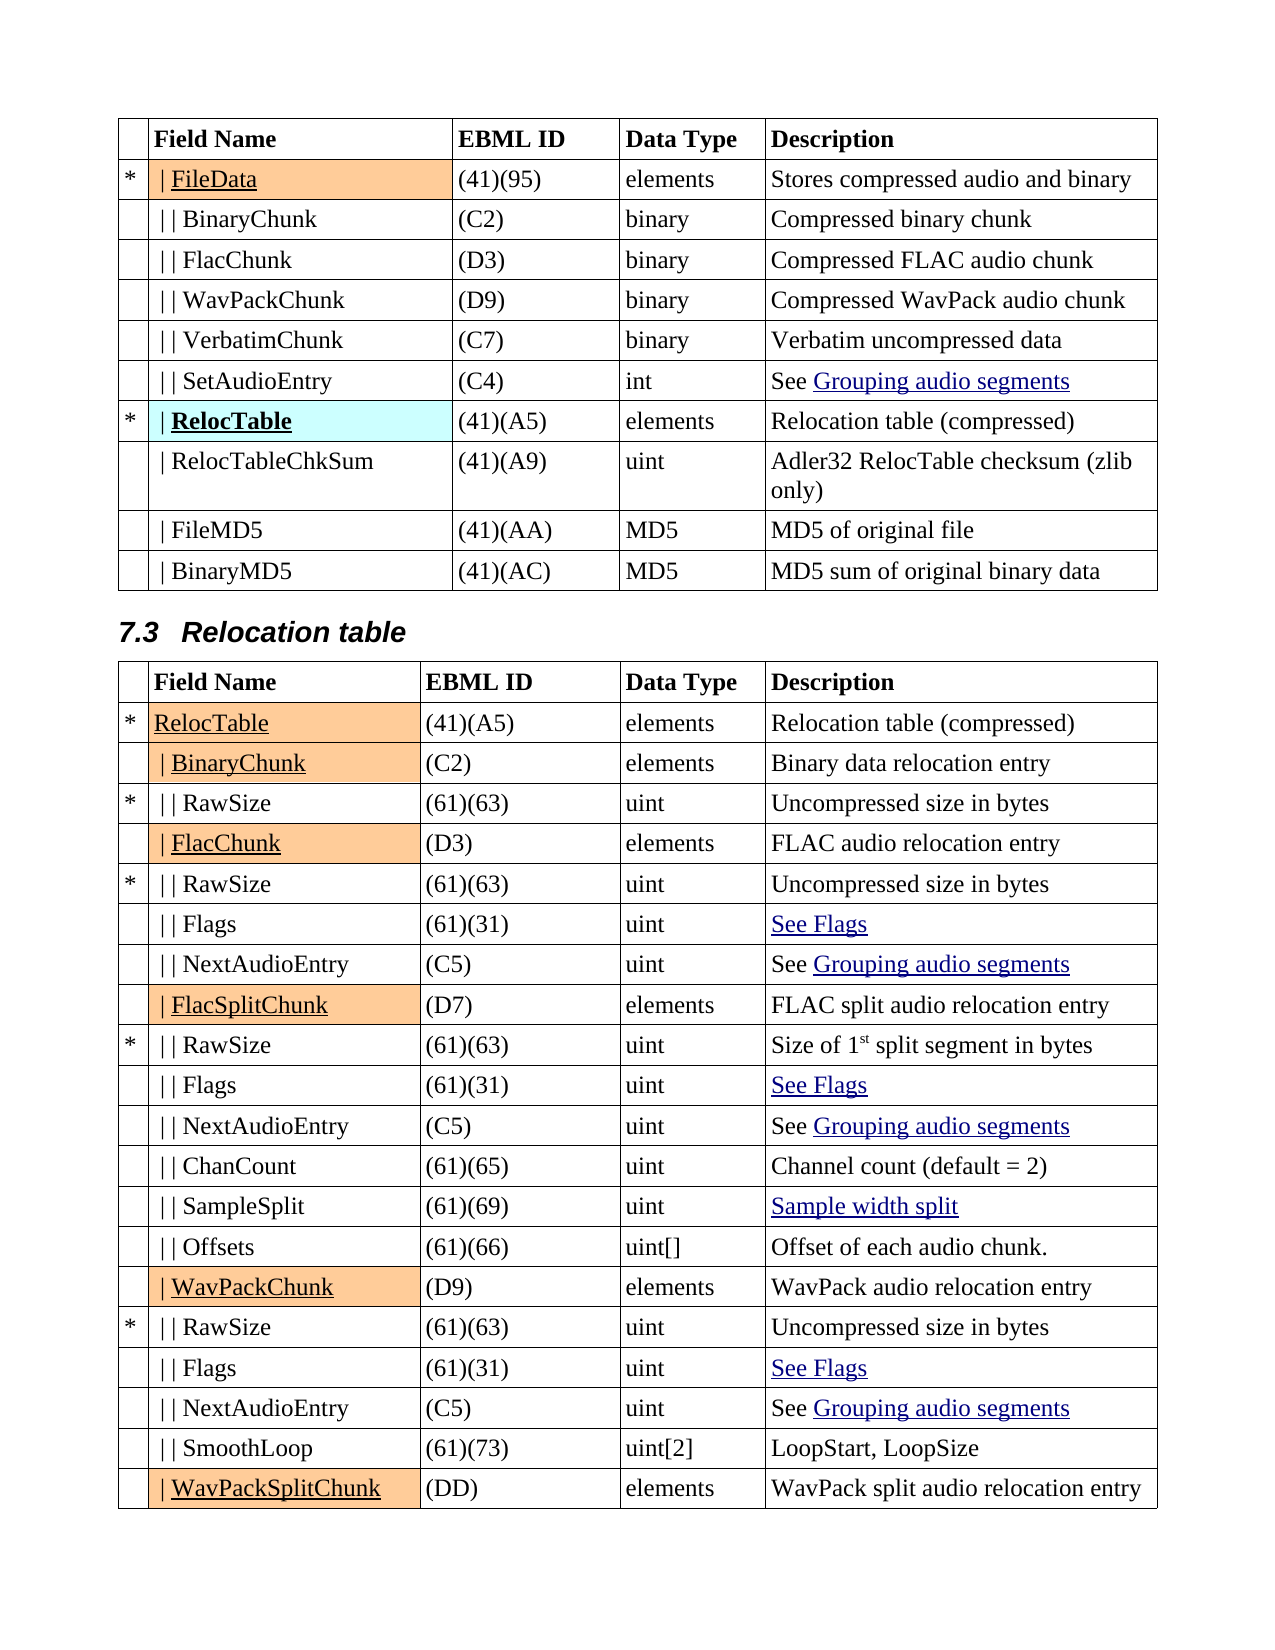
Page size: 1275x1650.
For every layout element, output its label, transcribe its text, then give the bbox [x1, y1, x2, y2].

table_cell | FileData [149, 160, 452, 199]
table_cell [119, 1429, 148, 1468]
table_cell [119, 1066, 148, 1105]
table_cell Compressed WavPack audio chunk [766, 280, 1157, 320]
table_cell | RelocTable [149, 401, 452, 441]
table_cell * [119, 784, 148, 823]
table_cell * [119, 401, 148, 441]
table_cell | | NextAudioEntry [149, 945, 420, 984]
table_cell [119, 280, 148, 320]
table_header Data Type [620, 119, 765, 158]
table_cell [119, 1106, 148, 1145]
table_cell elements [621, 985, 765, 1024]
table_cell * [119, 160, 148, 199]
table_cell [119, 361, 148, 400]
table_cell [119, 442, 148, 510]
table_cell uint[2] [621, 1429, 765, 1468]
table_cell elements [621, 703, 765, 742]
table_cell Adler32 RelocTable checksum (zlib only) [766, 442, 1157, 510]
table_cell Sample width split [766, 1187, 1157, 1226]
table_cell (D3) [421, 824, 620, 863]
table_cell uint [621, 1106, 765, 1145]
table_cell MD5 of original file [766, 511, 1157, 550]
table_cell (61)(63) [421, 784, 620, 823]
table_cell Compressed binary chunk [766, 200, 1157, 239]
table_cell * [119, 703, 148, 742]
table_cell | BinaryChunk [149, 743, 420, 782]
table_cell | | WavPackChunk [149, 280, 452, 320]
table_cell Size of 1st split segment in bytes [766, 1025, 1157, 1064]
table_cell binary [620, 280, 765, 320]
table_cell Uncompressed size in bytes [766, 1307, 1157, 1347]
table_cell [119, 1348, 148, 1387]
table_cell (DD) [421, 1469, 620, 1508]
table_cell * [119, 1307, 148, 1347]
table_cell (C2) [453, 200, 619, 239]
table_cell [119, 1227, 148, 1266]
table_cell uint[] [621, 1227, 765, 1266]
table_cell | | RawSize [149, 1025, 420, 1064]
table_header EBML ID [421, 662, 620, 702]
table_cell [119, 551, 148, 590]
table_cell Verbatim uncompressed data [766, 321, 1157, 360]
table_cell uint [621, 864, 765, 903]
table_header [119, 119, 148, 158]
table_cell (61)(73) [421, 1429, 620, 1468]
table_cell | BinaryMD5 [149, 551, 452, 590]
table_cell (61)(69) [421, 1187, 620, 1226]
table_cell [119, 240, 148, 279]
table_cell [119, 511, 148, 550]
table_cell WavPack split audio relocation entry [766, 1469, 1157, 1508]
table_cell (D9) [453, 280, 619, 320]
table_cell (41)(A9) [453, 442, 619, 510]
table_cell uint [621, 1146, 765, 1186]
table_cell See Grouping audio segments [766, 945, 1157, 984]
table_cell Compressed FLAC audio chunk [766, 240, 1157, 279]
table_cell MD5 [620, 511, 765, 550]
table_cell See Flags [766, 1348, 1157, 1387]
table_cell elements [620, 160, 765, 199]
table_cell See Grouping audio segments [766, 361, 1157, 400]
table_cell | | SmoothLoop [149, 1429, 420, 1468]
table_cell | | RawSize [149, 784, 420, 823]
table_cell MD5 [620, 551, 765, 590]
table_cell Offset of each audio chunk. [766, 1227, 1157, 1266]
table_header Field Name [149, 119, 452, 158]
table_cell Uncompressed size in bytes [766, 864, 1157, 903]
table_cell RelocTable [149, 703, 420, 742]
table_cell (61)(31) [421, 904, 620, 944]
table_cell | | Flags [149, 1066, 420, 1105]
table_cell uint [621, 1025, 765, 1064]
table_cell uint [621, 1388, 765, 1427]
table_cell uint [620, 442, 765, 510]
table_cell (61)(31) [421, 1066, 620, 1105]
table_cell (C7) [453, 321, 619, 360]
table_cell Relocation table (compressed) [766, 401, 1157, 441]
table_cell * [119, 1025, 148, 1064]
table_cell (41)(AA) [453, 511, 619, 550]
table_cell Relocation table (compressed) [766, 703, 1157, 742]
table_cell (61)(65) [421, 1146, 620, 1186]
table_cell | FlacChunk [149, 824, 420, 863]
table_cell (41)(A5) [453, 401, 619, 441]
table_cell [119, 985, 148, 1024]
table_cell (61)(66) [421, 1227, 620, 1266]
table_cell int [620, 361, 765, 400]
table_cell (C4) [453, 361, 619, 400]
table_header Field Name [149, 662, 420, 702]
table_cell | | SampleSplit [149, 1187, 420, 1226]
table_cell uint [621, 1066, 765, 1105]
table_cell (C2) [421, 743, 620, 782]
table_cell (D3) [453, 240, 619, 279]
table_cell | | Flags [149, 904, 420, 944]
table_cell binary [620, 240, 765, 279]
table_cell | | SetAudioEntry [149, 361, 452, 400]
table_cell | RelocTableChkSum [149, 442, 452, 510]
table_cell See Grouping audio segments [766, 1388, 1157, 1427]
table_cell | WavPackChunk [149, 1267, 420, 1306]
table_cell (41)(A5) [421, 703, 620, 742]
table_cell See Flags [766, 904, 1157, 944]
table_cell (D7) [421, 985, 620, 1024]
table_cell | | Offsets [149, 1227, 420, 1266]
table_cell Binary data relocation entry [766, 743, 1157, 782]
table_cell | | RawSize [149, 1307, 420, 1347]
table_cell (61)(63) [421, 864, 620, 903]
table_cell | WavPackSplitChunk [149, 1469, 420, 1508]
table_cell [119, 824, 148, 863]
table_cell (D9) [421, 1267, 620, 1306]
table_cell Uncompressed size in bytes [766, 784, 1157, 823]
table_cell binary [620, 321, 765, 360]
table_cell [119, 200, 148, 239]
table_cell (61)(63) [421, 1307, 620, 1347]
table_cell | | NextAudioEntry [149, 1106, 420, 1145]
table_cell elements [621, 1469, 765, 1508]
table_cell (61)(63) [421, 1025, 620, 1064]
table_cell [119, 1146, 148, 1186]
table_header Description [766, 119, 1157, 158]
table_cell [119, 945, 148, 984]
table_cell uint [621, 1187, 765, 1226]
table_cell | | ChanCount [149, 1146, 420, 1186]
table_cell binary [620, 200, 765, 239]
table_cell (41)(95) [453, 160, 619, 199]
subtitle Relocation table [118, 615, 1157, 649]
table_cell uint [621, 904, 765, 944]
table_cell Stores compressed audio and binary [766, 160, 1157, 199]
table_cell | | BinaryChunk [149, 200, 452, 239]
table_cell | | VerbatimChunk [149, 321, 452, 360]
table_cell elements [620, 401, 765, 441]
table_cell * [119, 864, 148, 903]
table_header Description [766, 662, 1157, 702]
table_cell | | Flags [149, 1348, 420, 1387]
table_cell uint [621, 945, 765, 984]
table_cell elements [621, 824, 765, 863]
table_cell elements [621, 743, 765, 782]
table_cell (C5) [421, 1106, 620, 1145]
table_header Data Type [621, 662, 765, 702]
table_cell [119, 1469, 148, 1508]
table_cell Channel count (default = 2) [766, 1146, 1157, 1186]
table_cell (41)(AC) [453, 551, 619, 590]
table_cell [119, 1267, 148, 1306]
table_cell (C5) [421, 1388, 620, 1427]
table_cell [119, 1187, 148, 1226]
table_cell | FileMD5 [149, 511, 452, 550]
table_cell FLAC split audio relocation entry [766, 985, 1157, 1024]
table_cell uint [621, 1307, 765, 1347]
table_cell elements [621, 1267, 765, 1306]
table_header EBML ID [453, 119, 619, 158]
table_cell | | RawSize [149, 864, 420, 903]
table_cell MD5 sum of original binary data [766, 551, 1157, 590]
table_cell [119, 321, 148, 360]
table_cell (61)(31) [421, 1348, 620, 1387]
table_cell See Grouping audio segments [766, 1106, 1157, 1145]
table_cell uint [621, 1348, 765, 1387]
table_cell | | FlacChunk [149, 240, 452, 279]
table_cell LoopStart, LoopSize [766, 1429, 1157, 1468]
table_cell uint [621, 784, 765, 823]
table_cell [119, 743, 148, 782]
table_header [119, 662, 148, 702]
table_cell (C5) [421, 945, 620, 984]
table_cell | | NextAudioEntry [149, 1388, 420, 1427]
table_cell [119, 904, 148, 944]
table_cell WavPack audio relocation entry [766, 1267, 1157, 1306]
table_cell | FlacSplitChunk [149, 985, 420, 1024]
table_cell See Flags [766, 1066, 1157, 1105]
table_cell FLAC audio relocation entry [766, 824, 1157, 863]
table_cell [119, 1388, 148, 1427]
